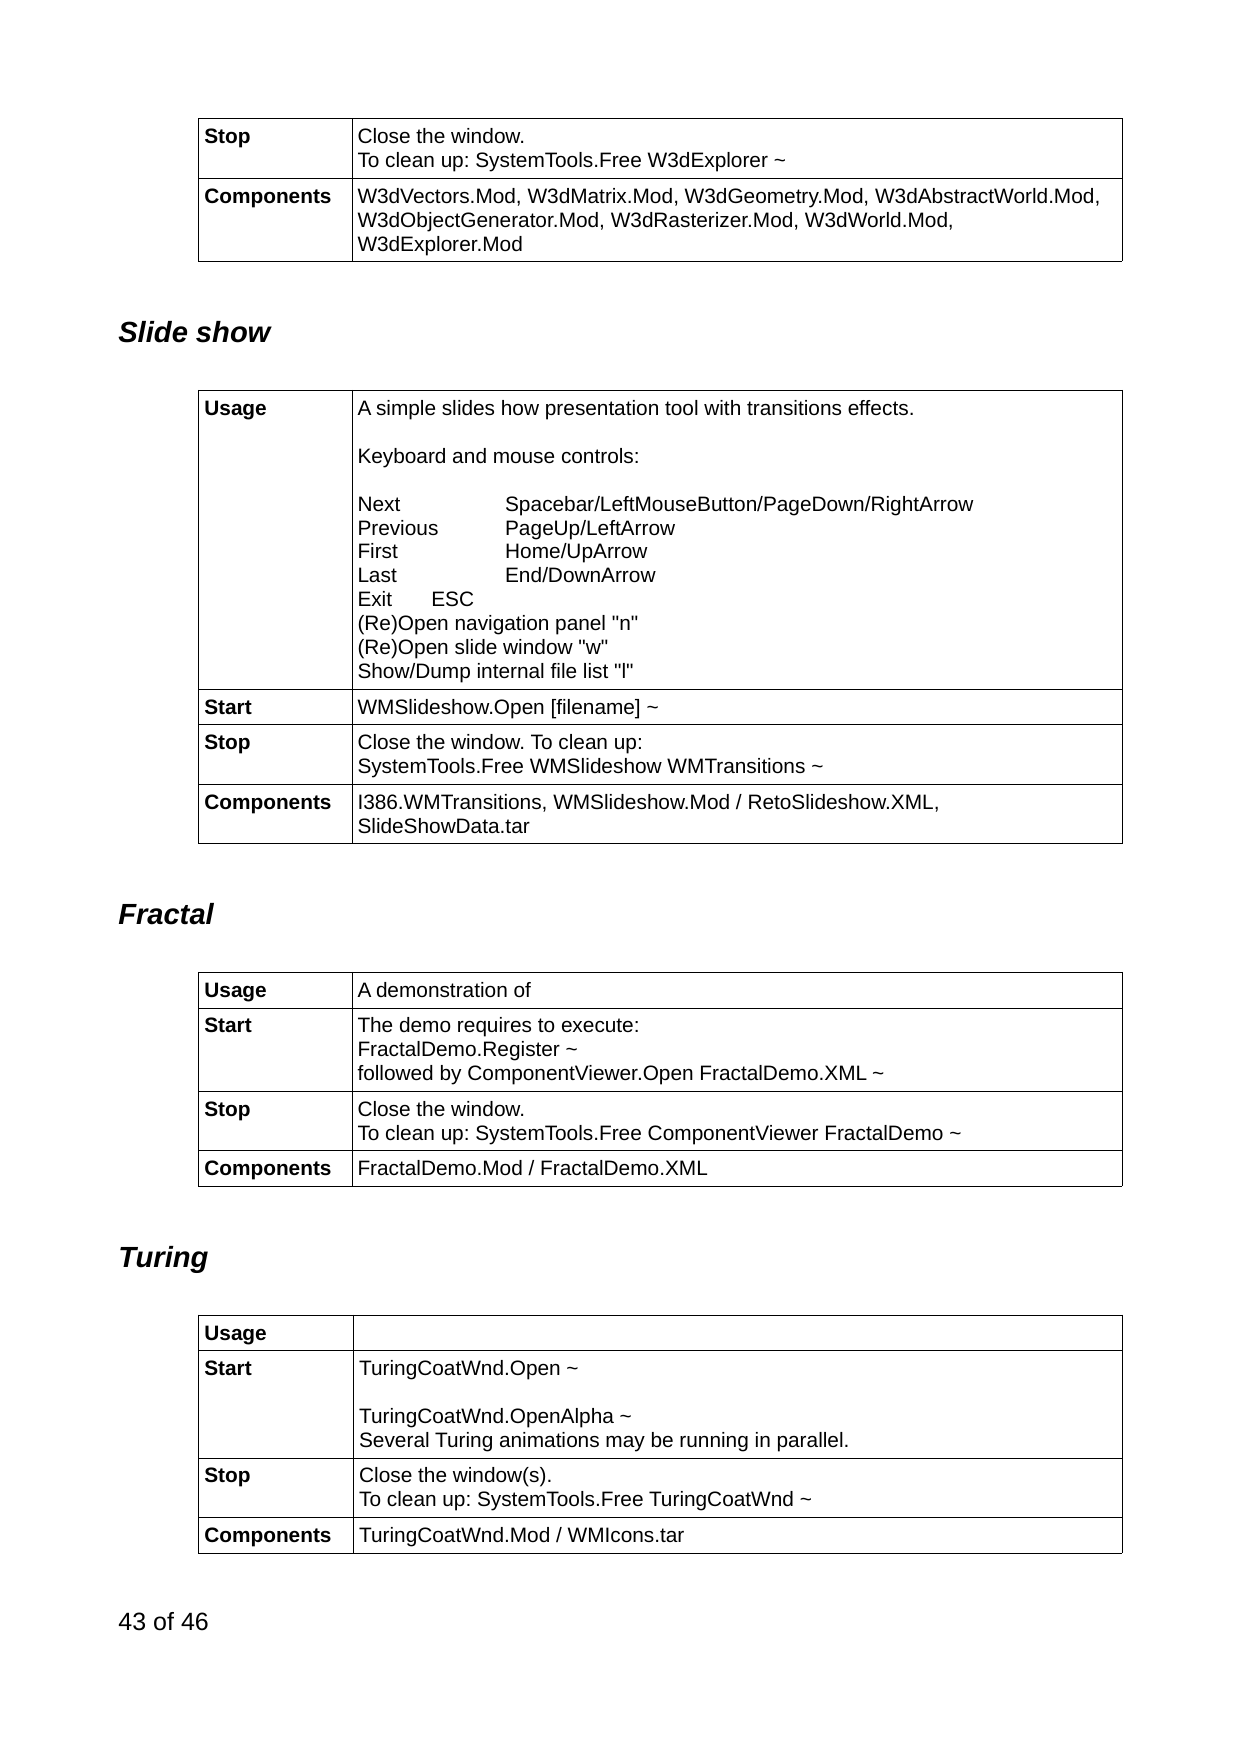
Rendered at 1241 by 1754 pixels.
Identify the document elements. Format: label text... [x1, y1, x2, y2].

table_cell Start [199, 1009, 352, 1091]
table_cell W3dVectors.Mod, W3dMatrix.Mod, W3dGeometry.Mod, W3dAbstractWorld.Mod, W3dObjectGenerator.Mod, W3dRasterizer.Mod, W3dWorld.Mod, W3dExplorer.Mod [353, 179, 1122, 261]
subtitle Fractal [118, 897, 1122, 931]
table_cell WMSlideshow.Open [filename] ~ [353, 690, 1122, 724]
table_cell Close the window(s). To clean up: SystemTools.Free TuringCoatWnd ~ [354, 1459, 1122, 1517]
table_cell Close the window. To clean up: SystemTools.Free WMSlideshow WMTransitions ~ [353, 725, 1122, 784]
table_header A demonstration of [353, 973, 1122, 1007]
table_header A simple slides how presentation tool with transitions effects. Keyboard and mouse controls: Next Spacebar/LeftMouseButton/PageDown/RightArrow Previous PageUp/LeftArrow First Home/UpArrow Last End/DownArrow Exit ESC (Re)Open navigation panel "n" (Re)Open slide window "w" Show/Dump internal file list "l" [353, 391, 1122, 689]
table_cell Components [199, 179, 352, 261]
table_cell I386.WMTransitions, WMSlideshow.Mod / RetoSlideshow.XML, SlideShowData.tar [353, 785, 1122, 843]
table_cell Components [199, 785, 352, 843]
table_cell TuringCoatWnd.Open ~ TuringCoatWnd.OpenAlpha ~ Several Turing animations may be running in parallel. [354, 1351, 1122, 1457]
table_cell FractalDemo.Mod / FractalDemo.XML [353, 1151, 1122, 1186]
table_header Usage [199, 973, 352, 1007]
table_cell Components [199, 1151, 352, 1186]
table_cell Close the window. To clean up: SystemTools.Free ComponentViewer FractalDemo ~ [353, 1092, 1122, 1150]
subtitle Turing [118, 1240, 1122, 1273]
table_cell TuringCoatWnd.Mod / WMIcons.tar [354, 1518, 1122, 1552]
subtitle Slide show [118, 315, 1122, 348]
table_cell Close the window. To clean up: SystemTools.Free W3dExplorer ~ [353, 119, 1122, 178]
table_cell Start [199, 690, 352, 724]
table_cell The demo requires to execute: FractalDemo.Register ~ followed by ComponentViewer.Open FractalDemo.XML ~ [353, 1009, 1122, 1091]
table_cell Start [199, 1351, 353, 1457]
table_cell Stop [199, 1092, 352, 1150]
table_header Usage [199, 1316, 353, 1350]
table_cell Stop [199, 1459, 353, 1517]
table_header Usage [199, 391, 352, 689]
table_cell Components [199, 1518, 353, 1552]
table_cell Stop [199, 119, 352, 178]
table_cell Stop [199, 725, 352, 784]
table_header [354, 1316, 1122, 1350]
